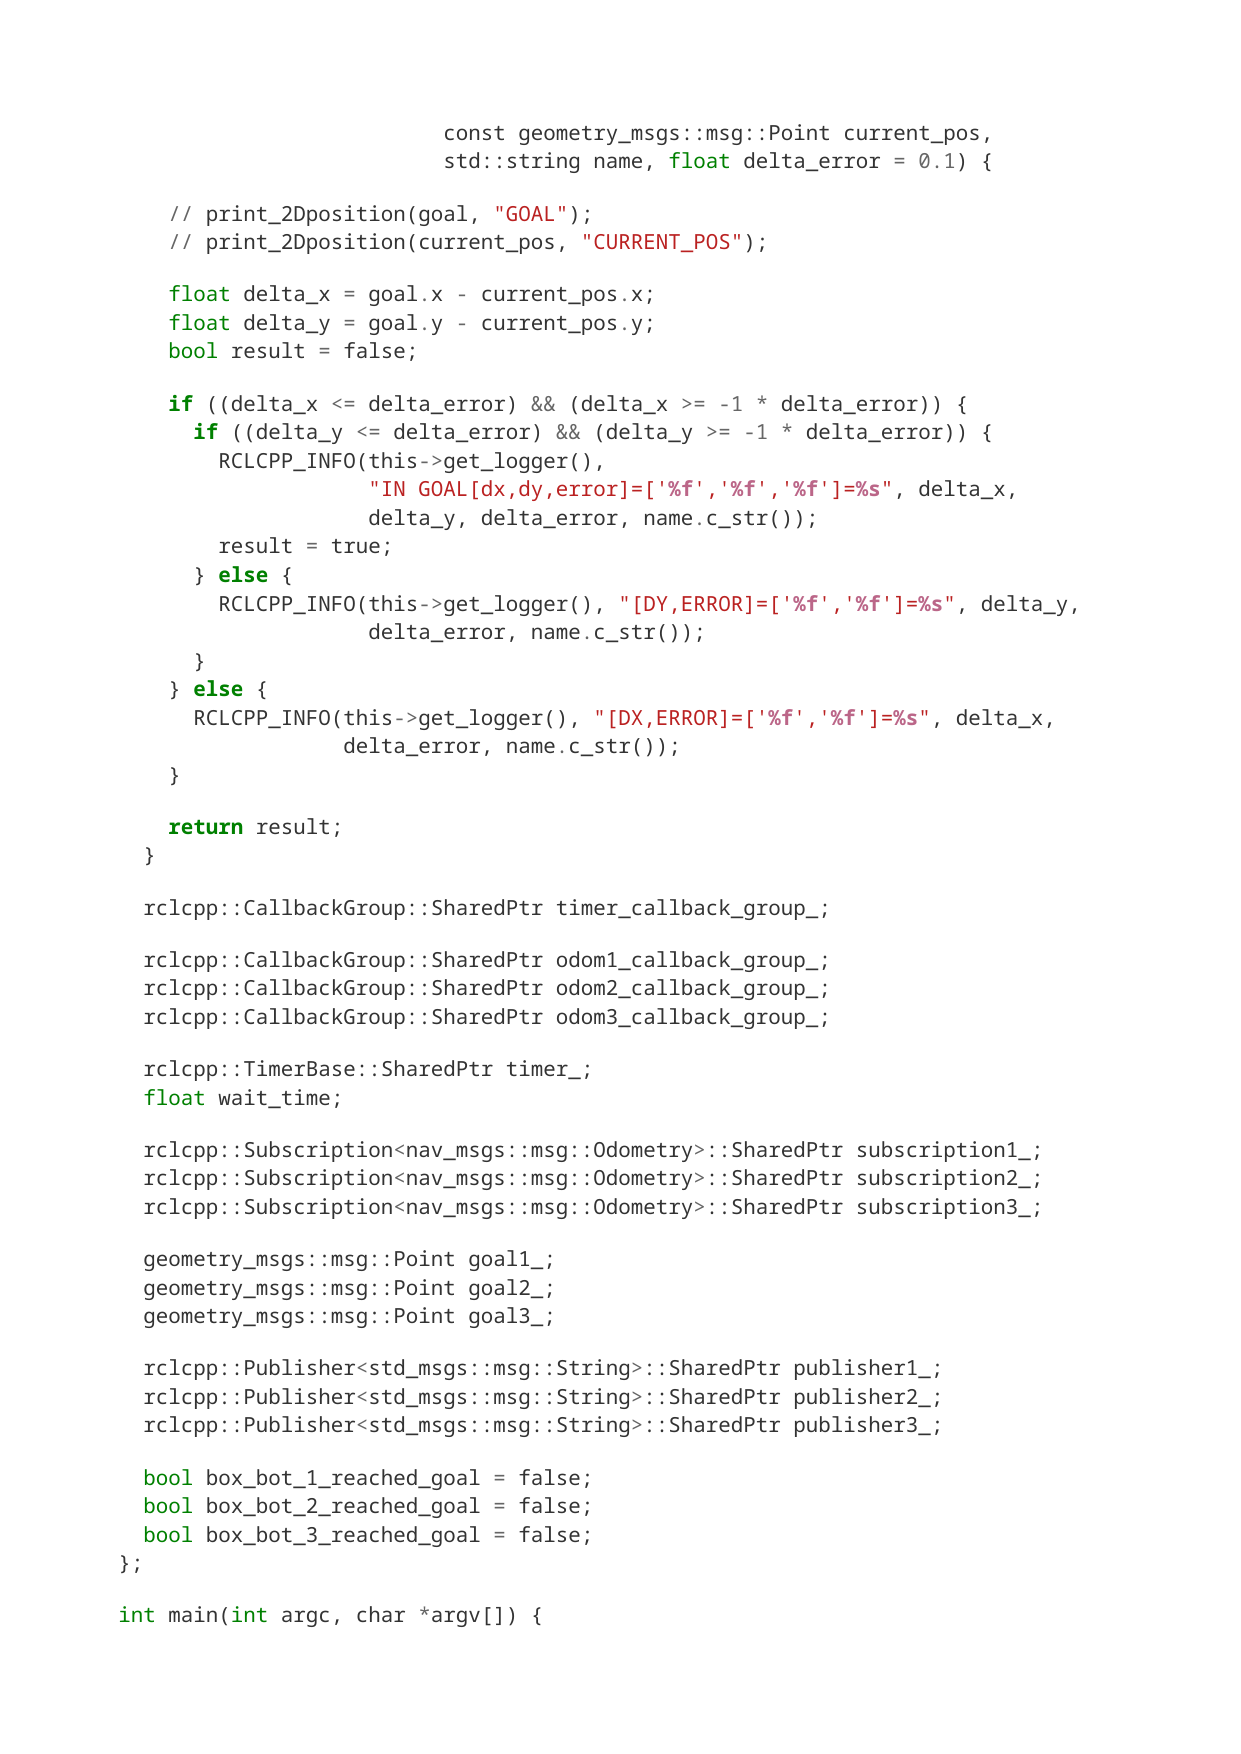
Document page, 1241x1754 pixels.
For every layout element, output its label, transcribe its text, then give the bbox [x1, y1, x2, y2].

text geometry_msgs::msg::Point goal1_; [118, 1244, 1122, 1273]
text float delta_x = goal.x - current_pos.x; [118, 279, 1122, 308]
text if ((delta_x <= delta_error) && (delta_x >= -1 * delta_error)) { [118, 389, 1122, 417]
text } else { [118, 560, 1122, 589]
text delta_y, delta_error, name.c_str()); [118, 503, 1122, 532]
text bool box_bot_3_reached_goal = false; [118, 1520, 1122, 1548]
text } [118, 646, 1122, 674]
text rclcpp::CallbackGroup::SharedPtr odom3_callback_group_; [118, 1002, 1122, 1031]
text return result; [118, 812, 1122, 841]
text rclcpp::Subscription<nav_msgs::msg::Odometry>::SharedPtr subscription1_; [118, 1135, 1122, 1163]
text result = true; [118, 532, 1122, 560]
text rclcpp::TimerBase::SharedPtr timer_; [118, 1054, 1122, 1083]
text rclcpp::Subscription<nav_msgs::msg::Odometry>::SharedPtr subscription3_; [118, 1192, 1122, 1221]
text if ((delta_y <= delta_error) && (delta_y >= -1 * delta_error)) { [118, 417, 1122, 446]
text int main(int argc, char *argv[]) { [118, 1601, 1122, 1629]
text geometry_msgs::msg::Point goal2_; [118, 1273, 1122, 1301]
text RCLCPP_INFO(this->get_logger(), [118, 446, 1122, 474]
text rclcpp::CallbackGroup::SharedPtr odom1_callback_group_; [118, 945, 1122, 973]
text "IN GOAL[dx,dy,error]=['%f','%f','%f']=%s", delta_x, [118, 474, 1122, 503]
text float wait_time; [118, 1083, 1122, 1111]
text rclcpp::CallbackGroup::SharedPtr odom2_callback_group_; [118, 973, 1122, 1002]
text geometry_msgs::msg::Point goal3_; [118, 1301, 1122, 1330]
text delta_error, name.c_str()); [118, 731, 1122, 760]
text rclcpp::Publisher<std_msgs::msg::String>::SharedPtr publisher3_; [118, 1411, 1122, 1439]
text } [118, 760, 1122, 788]
text RCLCPP_INFO(this->get_logger(), "[DY,ERROR]=['%f','%f']=%s", delta_y, [118, 589, 1122, 617]
text }; [118, 1548, 1122, 1577]
text // print_2Dposition(current_pos, "CURRENT_POS"); [118, 227, 1122, 256]
text RCLCPP_INFO(this->get_logger(), "[DX,ERROR]=['%f','%f']=%s", delta_x, [118, 703, 1122, 731]
text delta_error, name.c_str()); [118, 617, 1122, 646]
text } else { [118, 674, 1122, 703]
text rclcpp::Subscription<nav_msgs::msg::Odometry>::SharedPtr subscription2_; [118, 1163, 1122, 1192]
text bool result = false; [118, 337, 1122, 365]
text // print_2Dposition(goal, "GOAL"); [118, 199, 1122, 227]
text rclcpp::CallbackGroup::SharedPtr timer_callback_group_; [118, 893, 1122, 921]
text rclcpp::Publisher<std_msgs::msg::String>::SharedPtr publisher1_; [118, 1353, 1122, 1382]
text bool box_bot_1_reached_goal = false; [118, 1463, 1122, 1491]
text } [118, 841, 1122, 869]
text rclcpp::Publisher<std_msgs::msg::String>::SharedPtr publisher2_; [118, 1382, 1122, 1411]
text bool box_bot_2_reached_goal = false; [118, 1491, 1122, 1520]
text std::string name, float delta_error = 0.1) { [118, 147, 1122, 175]
text const geometry_msgs::msg::Point current_pos, [118, 118, 1122, 147]
text float delta_y = goal.y - current_pos.y; [118, 308, 1122, 337]
